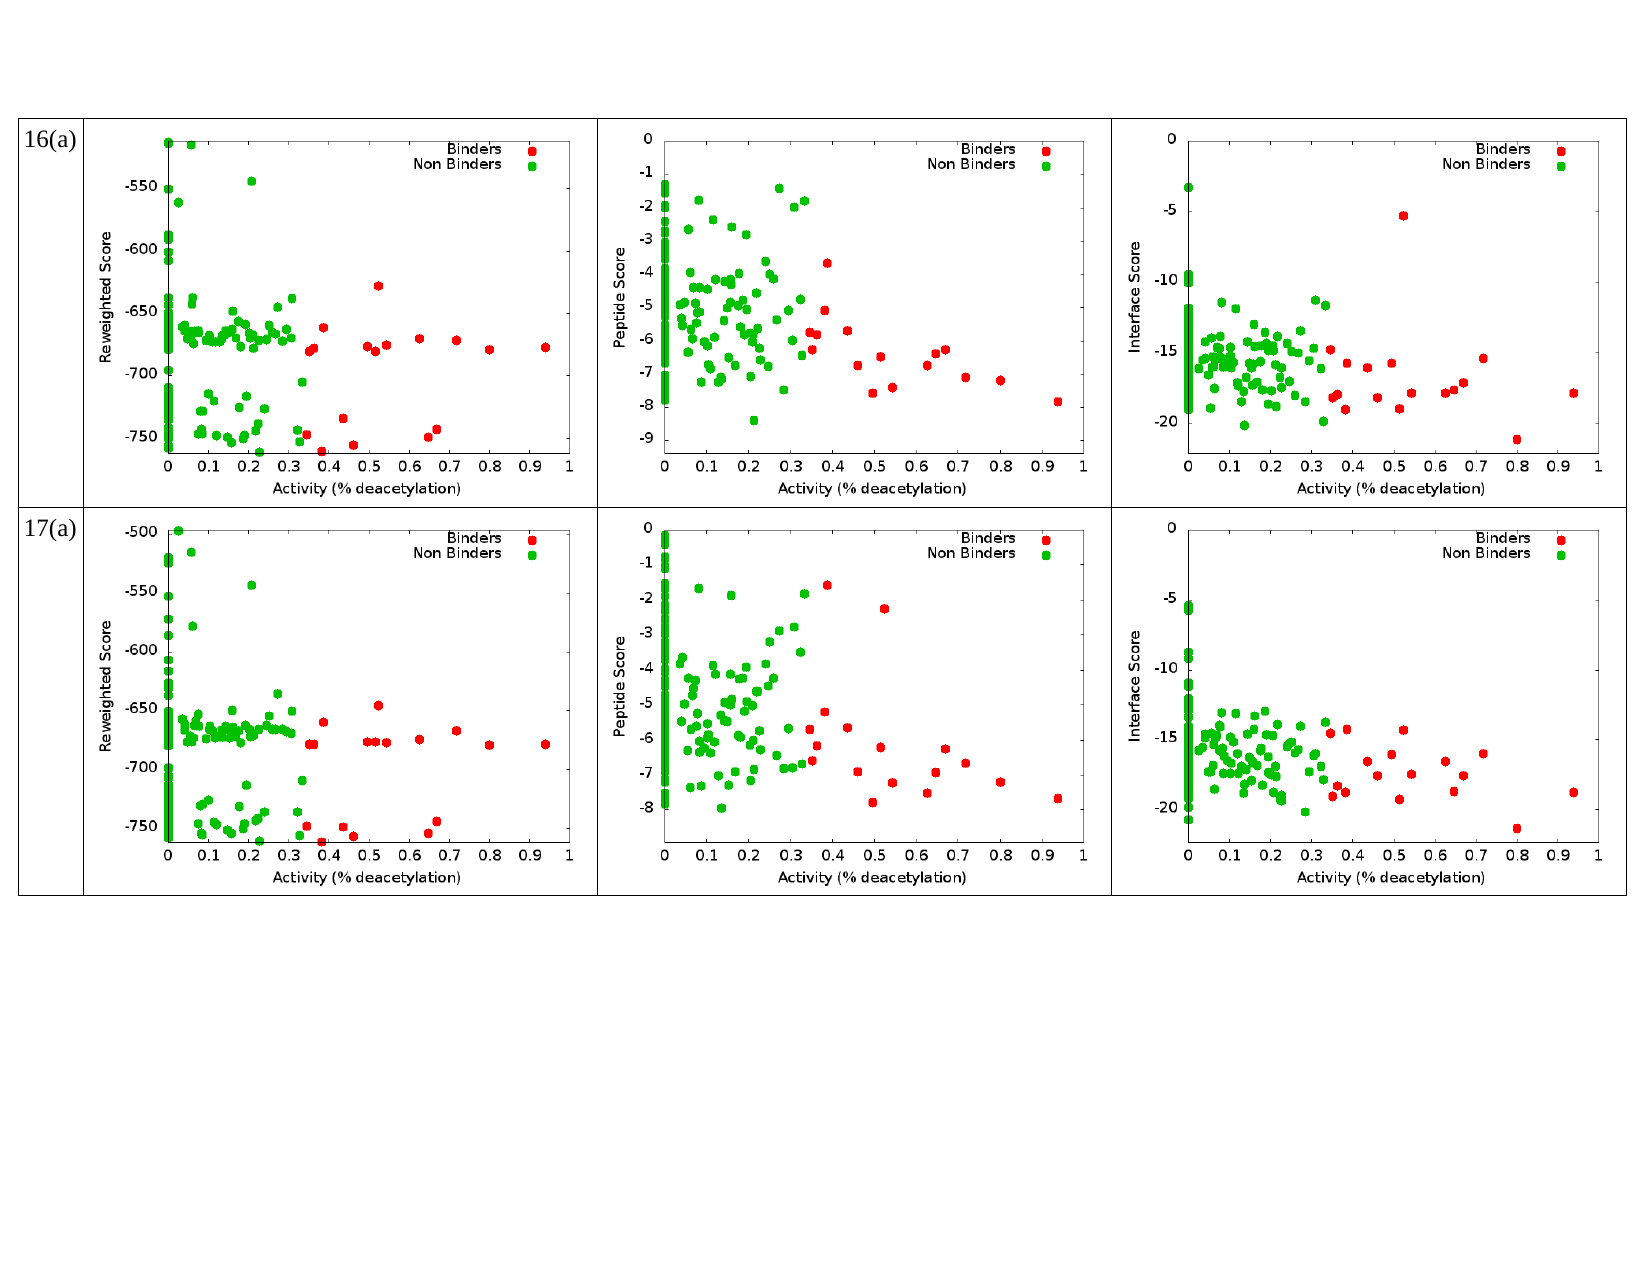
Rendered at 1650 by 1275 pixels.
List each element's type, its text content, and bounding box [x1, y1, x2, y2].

picture [602, 512, 1106, 890]
picture [1117, 512, 1620, 890]
table_cell 17(a) [19, 508, 83, 895]
picture [88, 512, 592, 890]
table_cell [598, 508, 1111, 895]
table_cell [84, 508, 597, 895]
picture [1117, 123, 1620, 501]
table_cell [84, 119, 597, 507]
picture [88, 123, 592, 501]
table_cell [598, 119, 1111, 507]
table_cell 16(a) [19, 119, 83, 507]
table_cell [1112, 119, 1626, 507]
picture [602, 123, 1106, 501]
table_cell [1112, 508, 1626, 895]
